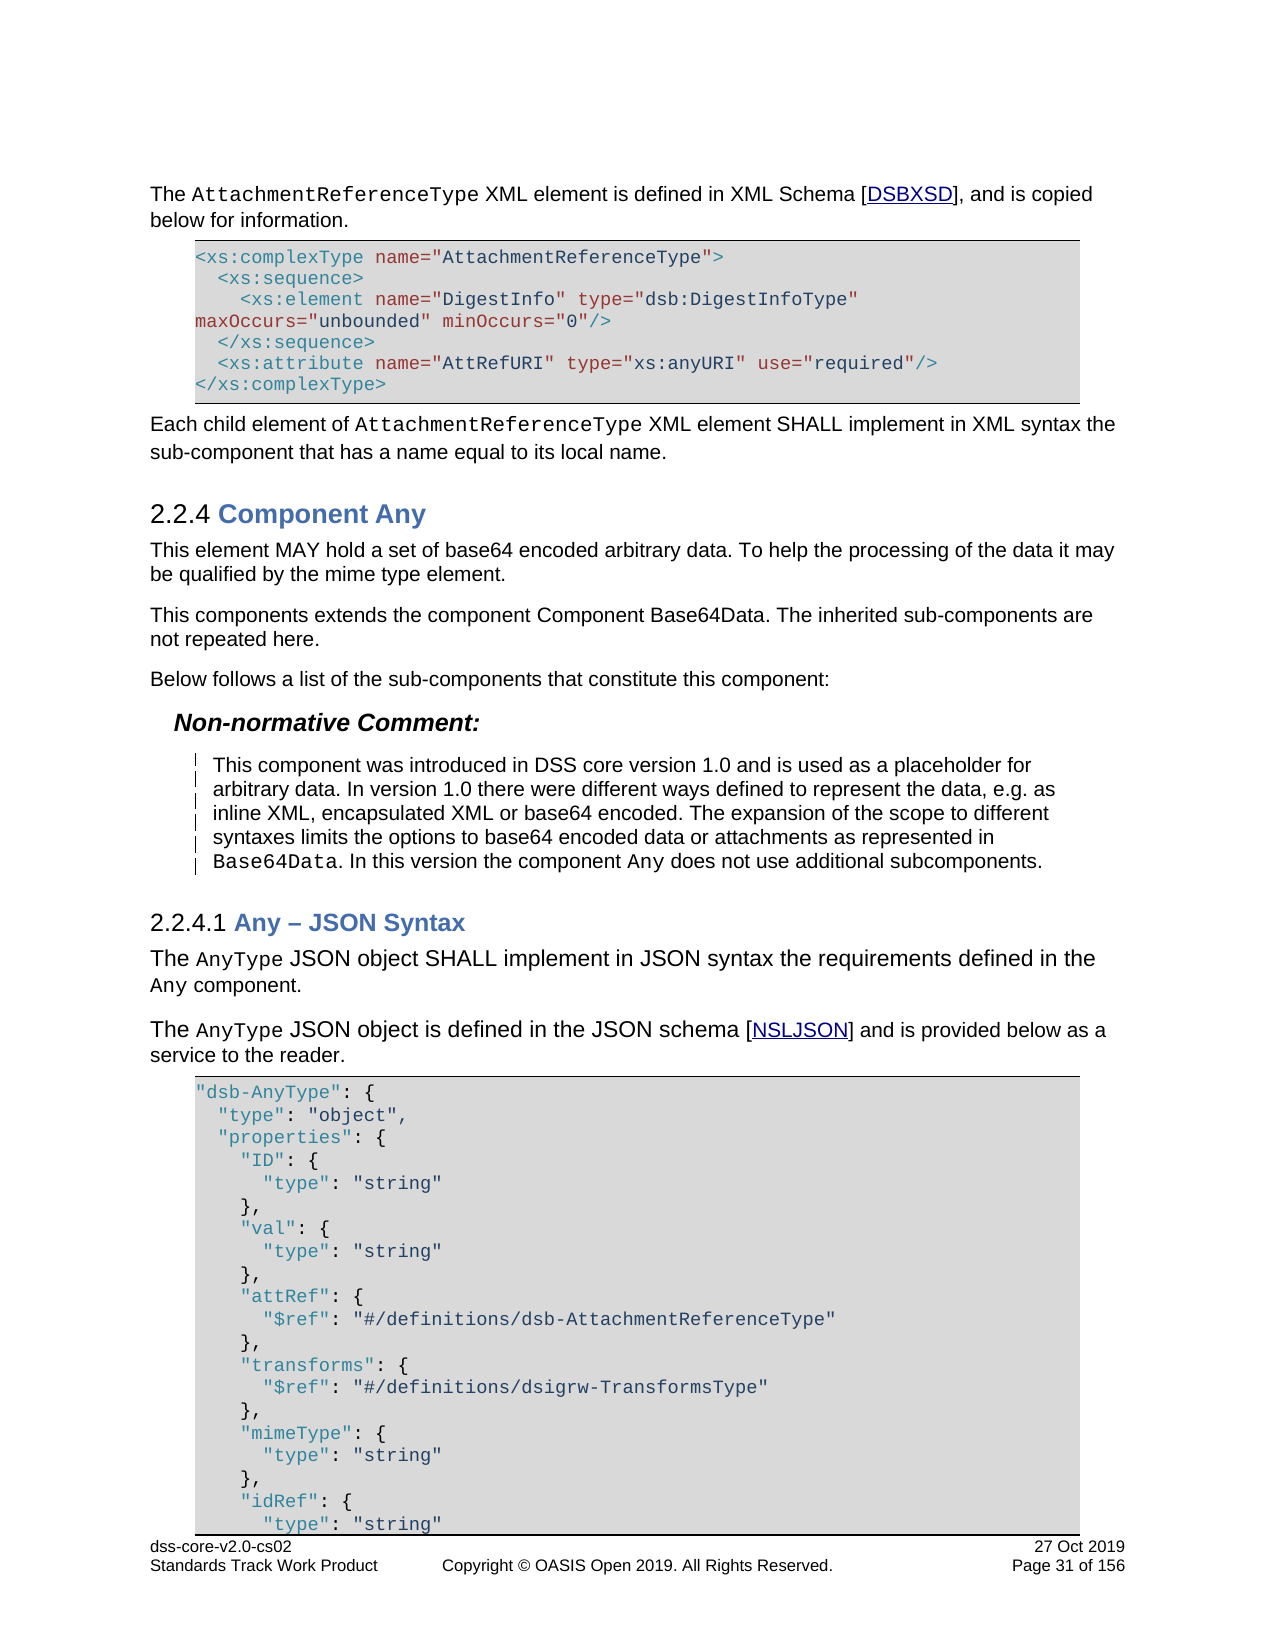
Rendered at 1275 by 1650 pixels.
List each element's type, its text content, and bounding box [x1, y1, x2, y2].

text The AttachmentReferenceType XML element is defined in XML Schema [DSBXSD], and is copied below for information. [150, 182, 1125, 232]
text "ID": { [195, 1144, 1080, 1166]
text <xs:complexType name="AttachmentReferenceType"> [195, 241, 1080, 262]
text "type": "string" [195, 1439, 1080, 1462]
text The AnyType JSON object SHALL implement in JSON syntax the requirements defined in the Any component. [150, 945, 1125, 999]
text <xs:sequence> [195, 262, 1080, 283]
text This element MAY hold a set of base64 encoded arbitrary data. To help the processing of the data it may be qualified by the mime type element. [150, 538, 1125, 586]
text }, [195, 1393, 1080, 1416]
text }, [195, 1257, 1080, 1280]
text "$ref": "#/definitions/dsb-AttachmentReferenceType" [195, 1303, 1080, 1325]
text "$ref": "#/definitions/dsigrw-TransformsType" [195, 1371, 1080, 1393]
text The AnyType JSON object is defined in the JSON schema [NSLJSON] and is provided below as a service to the reader. [150, 1016, 1125, 1067]
text <xs:element name="DigestInfo" type="dsb:DigestInfoType" maxOccurs="unbounded" minOccurs="0"/> [195, 283, 1080, 325]
text }, [195, 1462, 1080, 1484]
text "mimeType": { [195, 1416, 1080, 1439]
text "transforms": { [195, 1348, 1080, 1371]
text }, [195, 1189, 1080, 1212]
text This component was introduced in DSS core version 1.0 and is used as a placeholder for arbitrary data. In version 1.0 there were different ways defined to represent the data, e.g. as inline XML, encapsulated XML or base64 encoded. The expansion of the scope to different syntaxes limits the options to base64 encoded data or attachments as represented in Base64Data. In this version the component Any does not use additional subcomponents. [195, 753, 1080, 875]
subtitle Any – JSON Syntax [150, 908, 1125, 937]
subtitle Component Any [150, 498, 1125, 530]
text <xs:attribute name="AttRefURI" type="xs:anyURI" use="required"/> [195, 347, 1080, 368]
subtitle Non-normative Comment: [174, 708, 1125, 737]
text This components extends the component 4.2.5. The inherited sub-components are not repeated here. [150, 603, 1125, 651]
text "attRef": { [195, 1280, 1080, 1303]
text </xs:complexType> [195, 368, 1080, 403]
text "idRef": { [195, 1484, 1080, 1507]
text "type": "string" [195, 1166, 1080, 1189]
text "type": "string" [195, 1234, 1080, 1257]
text "dsb-AnyType": { [195, 1077, 1080, 1098]
text "val": { [195, 1212, 1080, 1234]
text }, [195, 1325, 1080, 1348]
text "type": "string" [195, 1507, 1080, 1534]
text </xs:sequence> [195, 325, 1080, 347]
text Below follows a list of the sub-components that constitute this component: [150, 667, 1125, 691]
text "type": "object", [195, 1098, 1080, 1121]
text Each child element of AttachmentReferenceType XML element SHALL implement in XML syntax the sub-component that has a name equal to its local name. [150, 412, 1125, 463]
text "properties": { [195, 1121, 1080, 1144]
